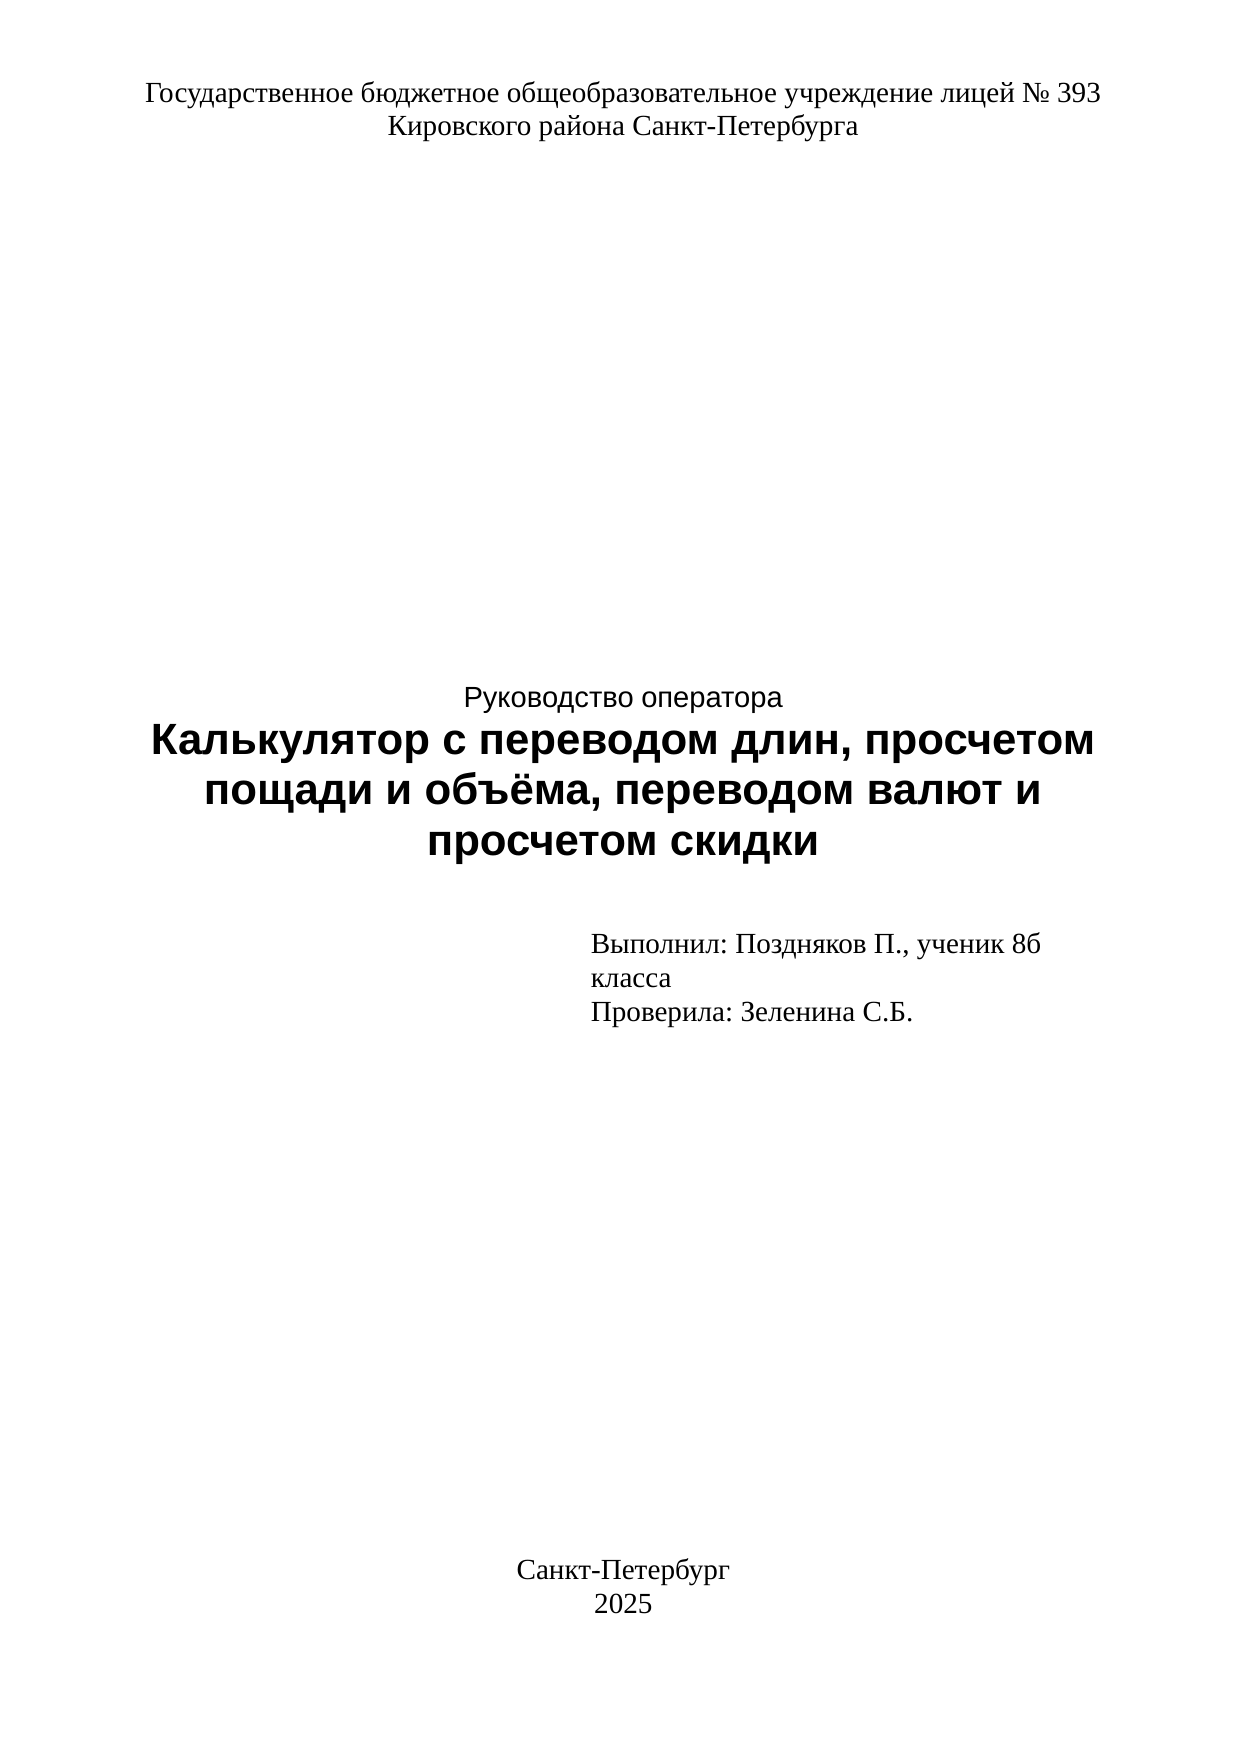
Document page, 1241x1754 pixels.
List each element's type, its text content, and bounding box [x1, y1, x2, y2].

text Выполнил: Поздняков П., ученик 8б класса [591, 927, 1116, 994]
text Санкт-Петербург [130, 1552, 1116, 1586]
text Руководство оператора [130, 679, 1116, 713]
text 2025 [130, 1586, 1116, 1619]
text Проверила: Зеленина С.Б. [591, 994, 1116, 1027]
text Калькулятор с переводом длин, просчетом пощади и объёма, переводом валют и просчетом скидки [130, 713, 1116, 864]
text Государственное бюджетное общеобразовательное учреждение лицей № 393 Кировского района Санкт-Петербурга [130, 75, 1116, 142]
